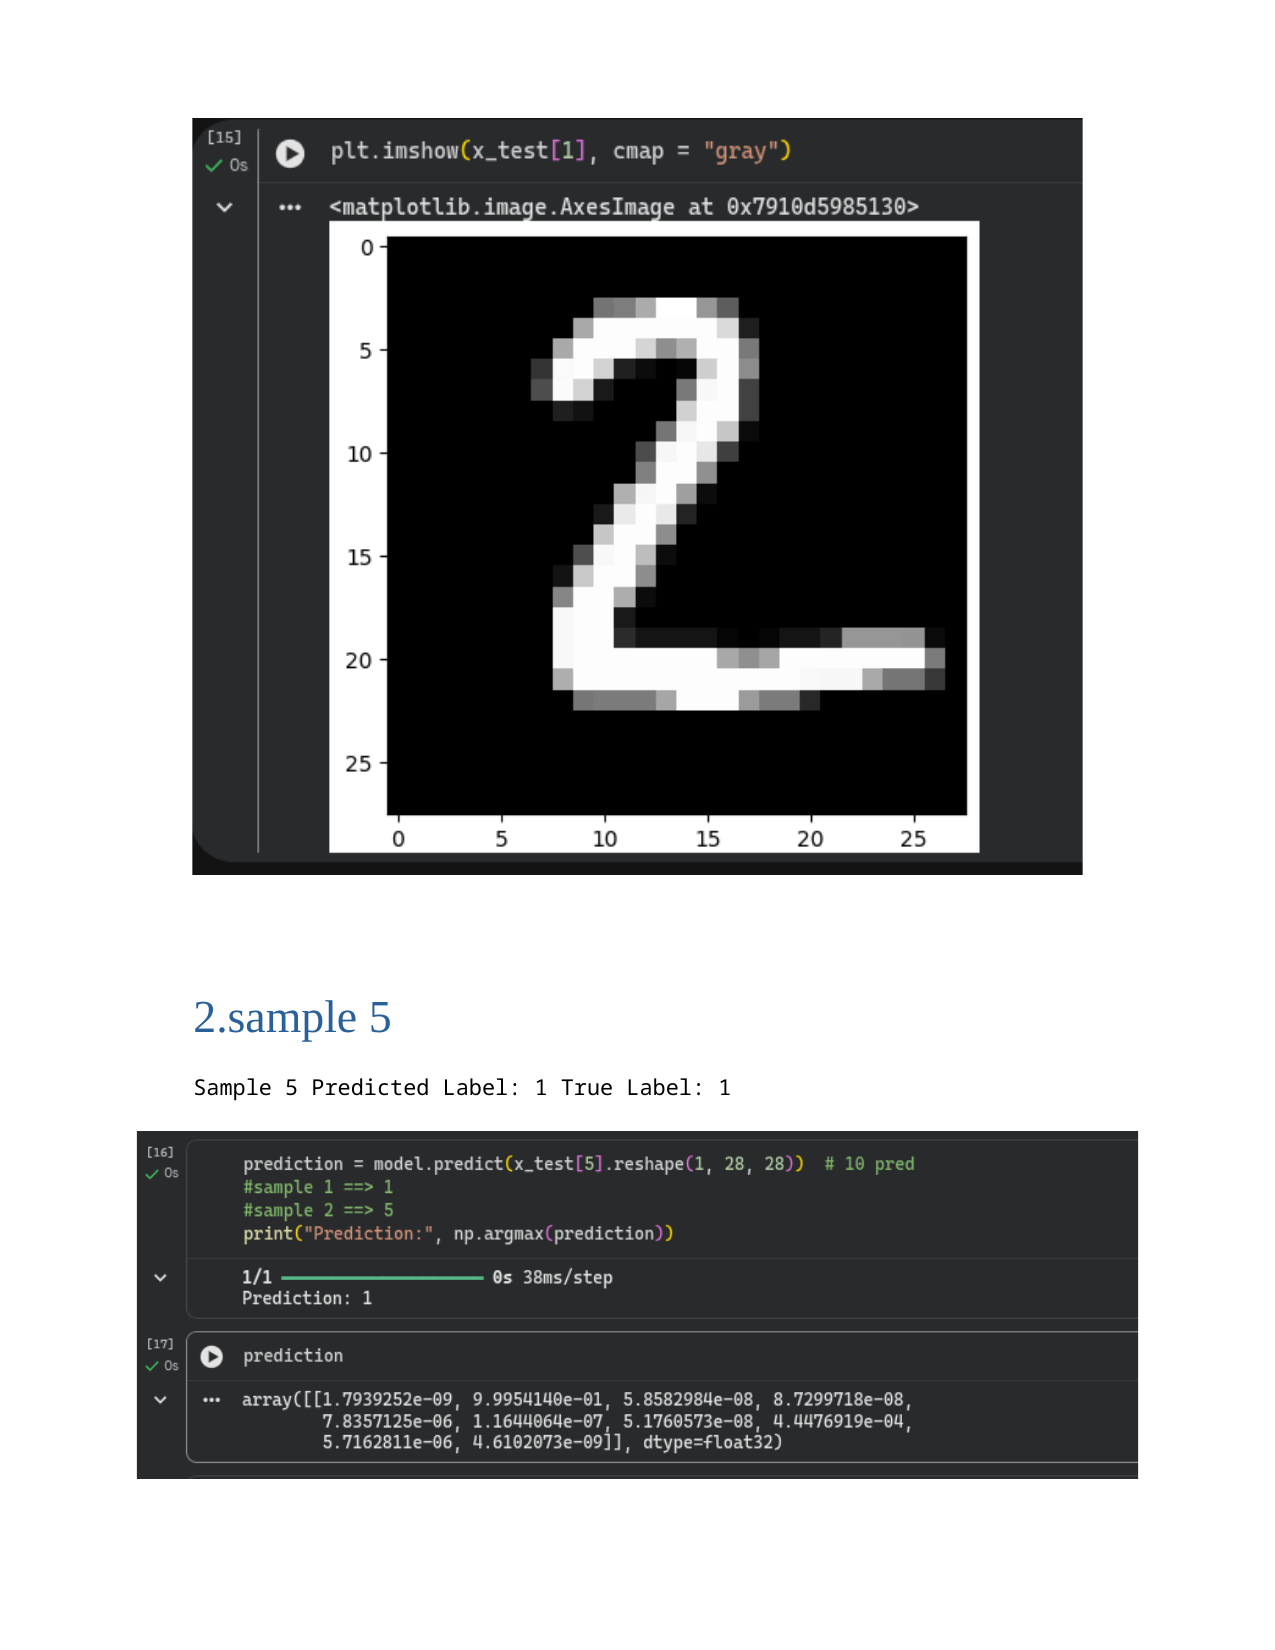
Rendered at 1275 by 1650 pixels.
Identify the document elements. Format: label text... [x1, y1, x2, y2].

list 2.sample 5 [156, 989, 1157, 1042]
list Sample 5 Predicted Label: 1 True Label: 1 [156, 1072, 1157, 1102]
picture [136, 1131, 1139, 1479]
picture [192, 118, 1083, 875]
